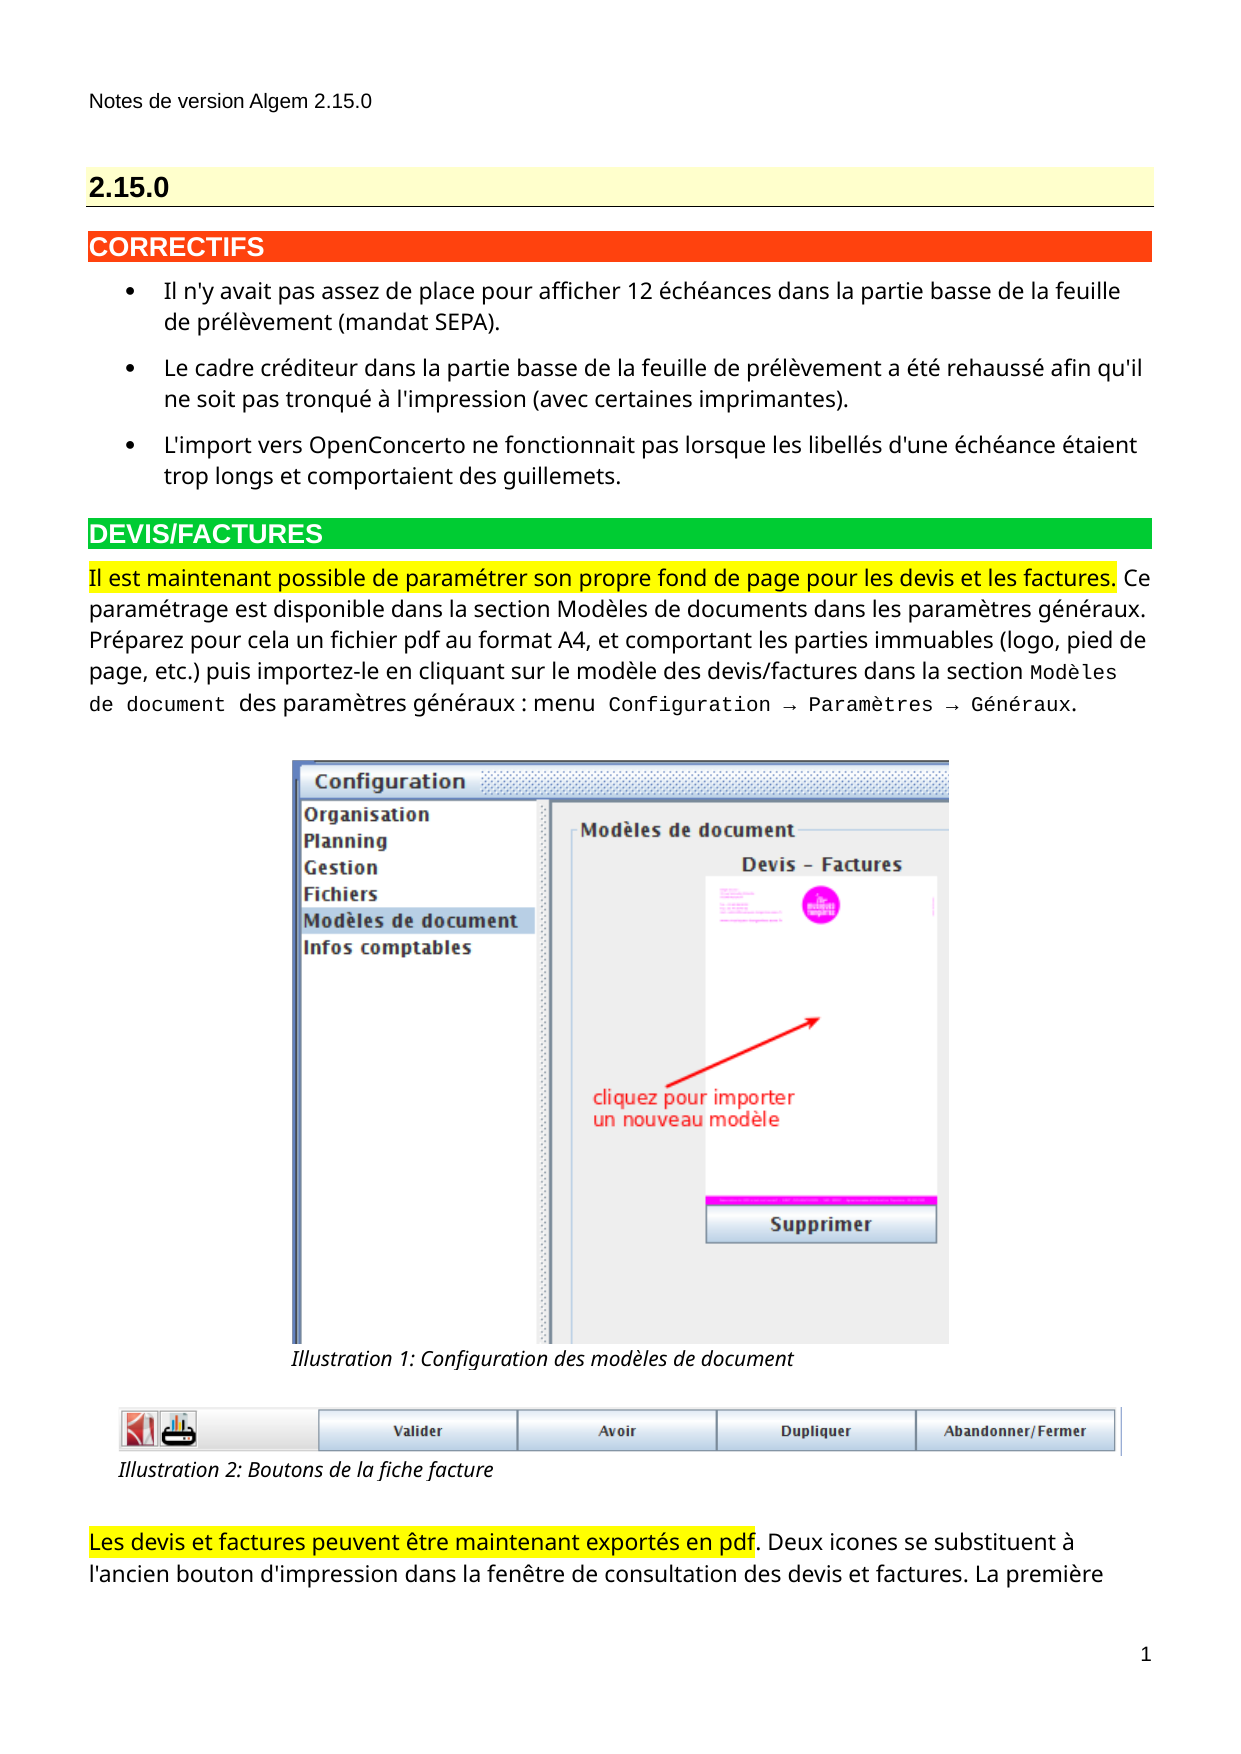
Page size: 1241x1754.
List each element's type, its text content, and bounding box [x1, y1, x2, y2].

text CORRECTIFS [88, 231, 1152, 262]
list L'import vers OpenConcerto ne fonctionnait pas lorsque les libellés d'une échéance étaient trop longs et comportaient des guillemets. [126, 429, 1152, 491]
subtitle 2.15.0 [86, 167, 1154, 206]
subtitle DEVIS/FACTURES [88, 518, 1152, 549]
text Il est maintenant possible de paramétrer son propre fond de page pour les devis et les factures. Ce paramétrage est disponible dans la section Modèles de documents dans les paramètres généraux. Préparez pour cela un fichier pdf au format A4, et comportant les parties immuables (logo, pied de page, etc.) puis importez-le en cliquant sur le modèle des devis/factures dans la section Modèles de document des paramètres généraux : menu Configuration → Paramètres → Généraux. [88, 561, 1152, 718]
text Illustration 2: Boutons de la fiche facture [118, 1456, 1122, 1480]
list Le cadre créditeur dans la partie basse de la feuille de prélèvement a été rehaussé afin qu'il ne soit pas tronqué à l'impression (avec certaines imprimantes). [126, 352, 1152, 414]
text Illustration 1: Configuration des modèles de document [291, 1344, 949, 1370]
text Les devis et factures peuvent être maintenant exportés en pdf. Deux icones se substituent à l'ancien bouton d'impression dans la fenêtre de consultation des devis et factures. La première [88, 1526, 1152, 1589]
picture [118, 1407, 1122, 1456]
picture [291, 759, 949, 1344]
list Il n'y avait pas assez de place pour afficher 12 échéances dans la partie basse de la feuille de prélèvement (mandat SEPA). [126, 275, 1152, 337]
